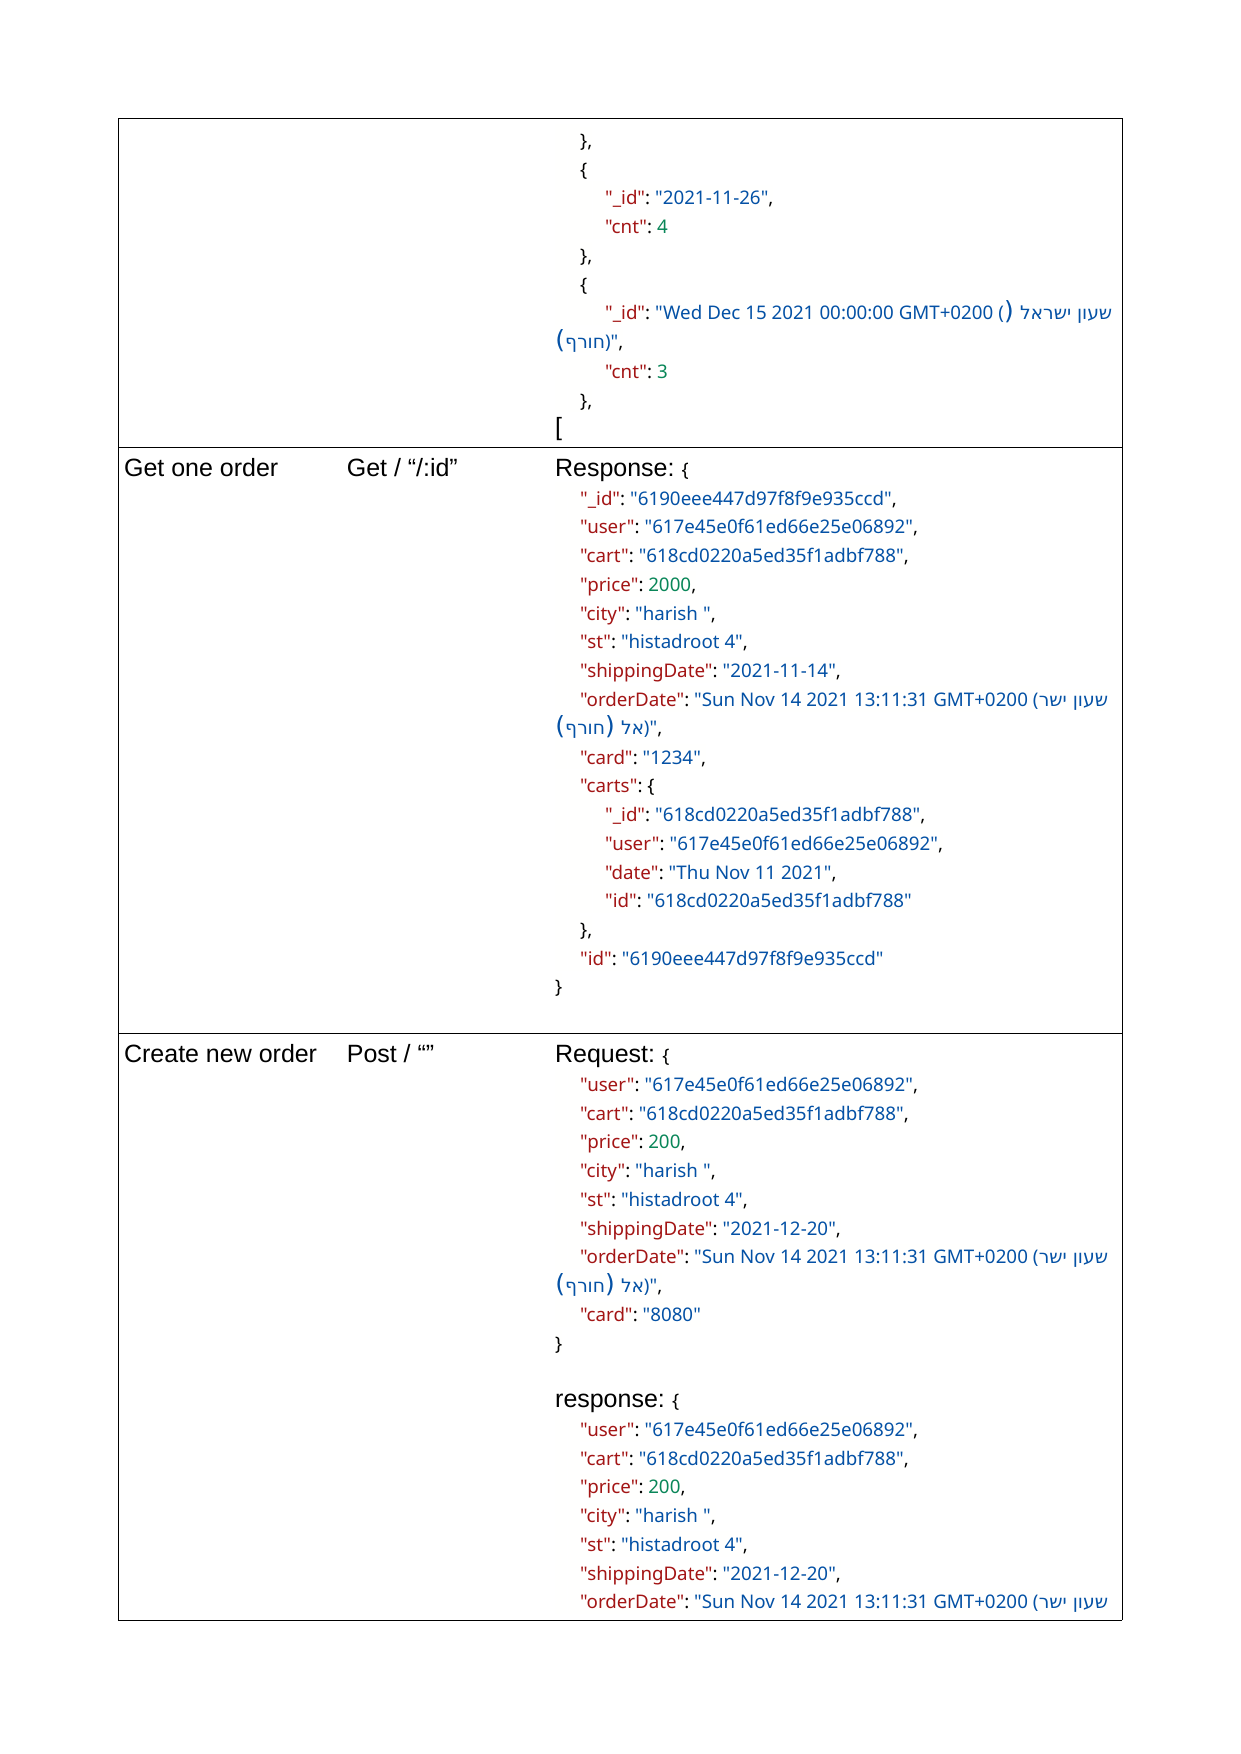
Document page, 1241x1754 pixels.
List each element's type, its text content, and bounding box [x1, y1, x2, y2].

table_cell Response: { "_id": "6190eee447d97f8f9e935ccd", "user": "617e45e0f61ed66e25e06892", "cart": "618cd0220a5ed35f1adbf788", "price": 2000, "city": "harish ", "st": "histadroot 4", "shippingDate": "2021-11-14", "orderDate": "Sun Nov 14 2021 13:11:31 GMT+0200 (שעון ישראל (חורף))", "card": "1234", "carts": { "_id": "618cd0220a5ed35f1adbf788", "user": "617e45e0f61ed66e25e06892", "date": "Thu Nov 11 2021", "id": "618cd0220a5ed35f1adbf788" }, "id": "6190eee447d97f8f9e935ccd" } [549, 448, 1122, 1033]
table_cell Get / “/:id” [341, 448, 549, 1033]
table_cell Request: { "user": "617e45e0f61ed66e25e06892", "cart": "618cd0220a5ed35f1adbf788", "price": 200, "city": "harish ", "st": "histadroot 4", "shippingDate": "2021-12-20", "orderDate": "Sun Nov 14 2021 13:11:31 GMT+0200 (שעון ישראל (חורף))", "card": "8080" } response: { "user": "617e45e0f61ed66e25e06892", "cart": "618cd0220a5ed35f1adbf788", "price": 200, "city": "harish ", "st": "histadroot 4", "shippingDate": "2021-12-20", "orderDate": "Sun Nov 14 2021 13:11:31 GMT+0200 (שעון ישראל (חורף))", "card": "8080", "_id": "61b10b30ca0129561e804013", "id": "61b10b30ca0129561e804013" } [549, 1034, 1122, 1620]
table_cell Get one order [119, 448, 341, 1033]
table_cell Response: [ { "_id": "15.12.2021, 0:00:00", "cnt": 7 }, { "_id": "2021-11-25", "cnt": 6 }, { "_id": "2021-11-30", "cnt": 3 }, { "_id": "2021-11-26", "cnt": 4 }, { "_id": "Wed Dec 15 2021 00:00:00 GMT+0200 (שעון ישראל (חורף))", "cnt": 3 }, [ [549, 119, 1122, 447]
table_cell [341, 119, 549, 447]
table_cell Create new order [119, 1034, 341, 1620]
table_cell Post / “” [341, 1034, 549, 1620]
table_cell [119, 119, 341, 447]
